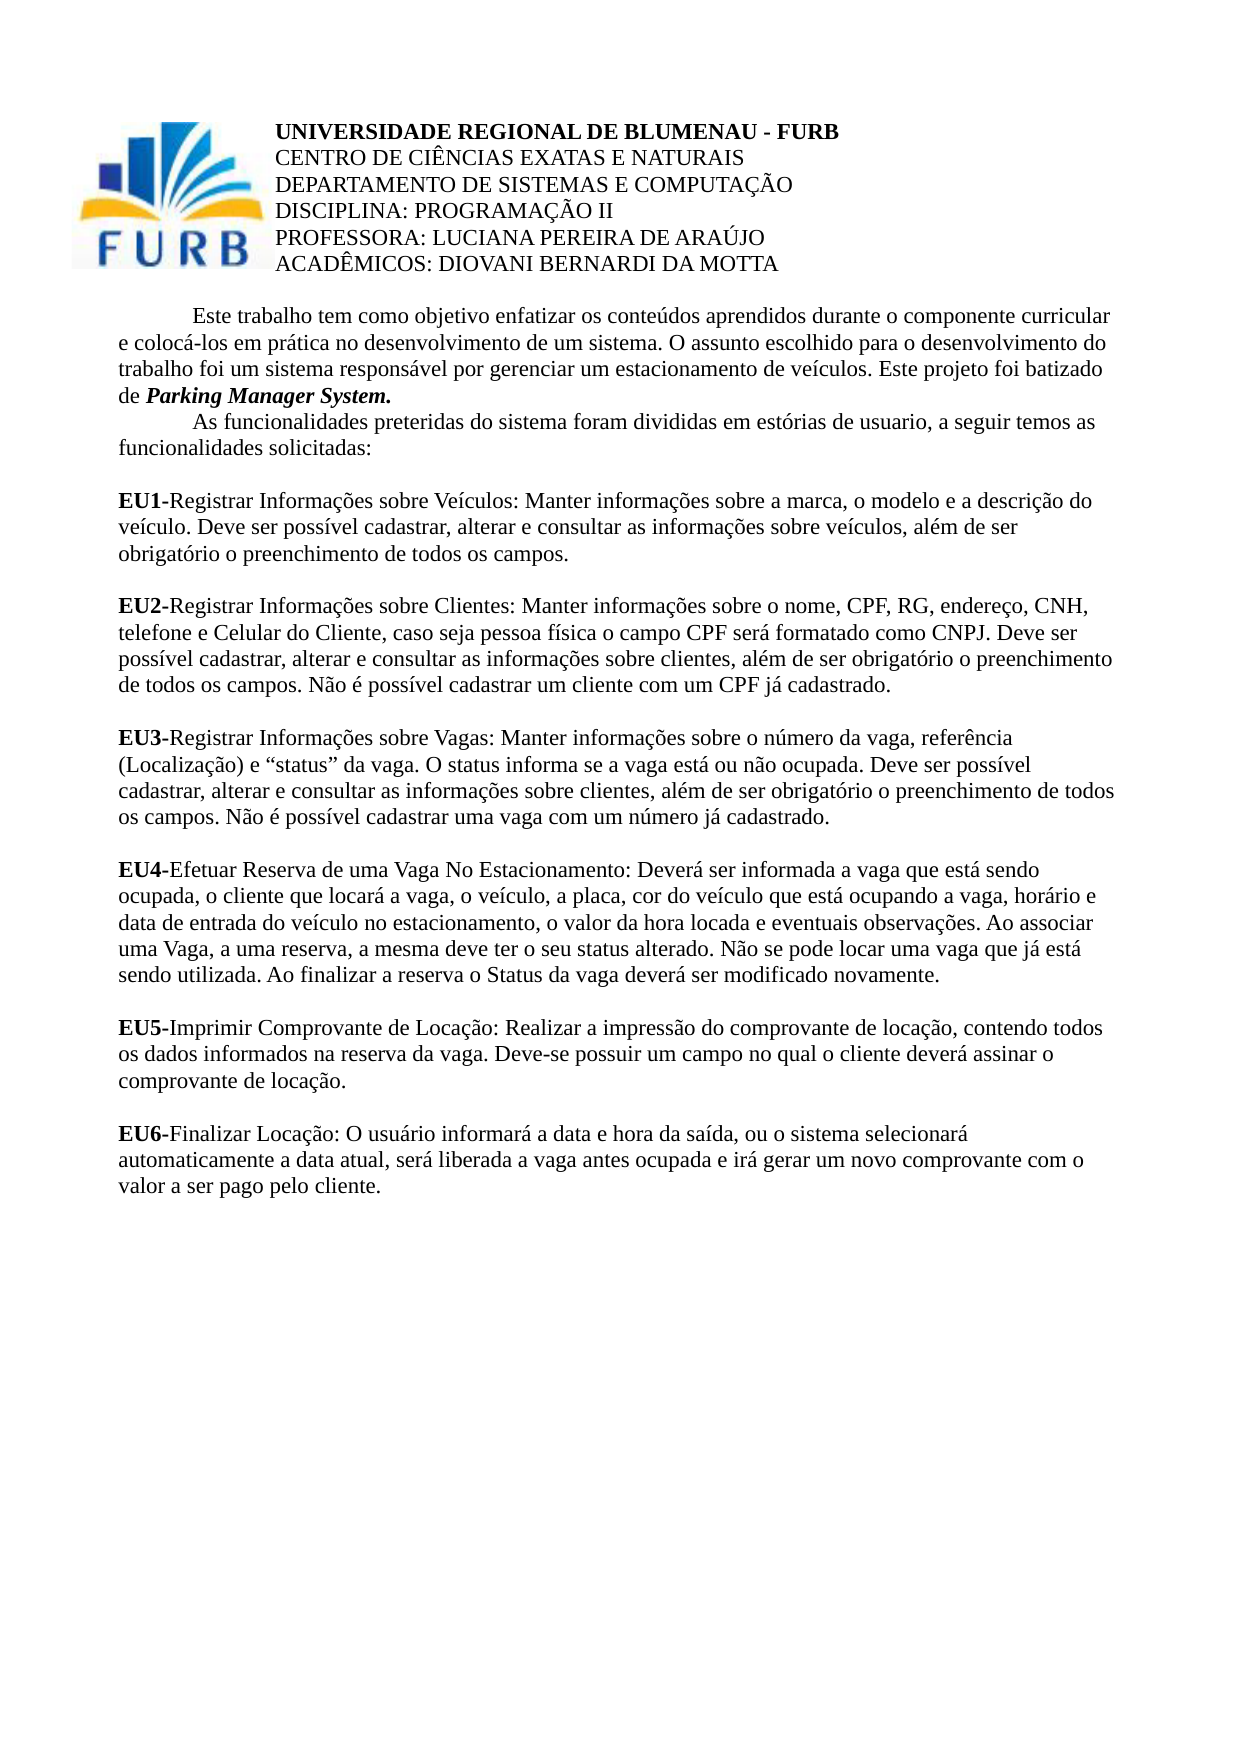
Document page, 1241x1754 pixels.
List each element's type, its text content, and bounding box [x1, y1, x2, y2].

text EU1-Registrar Informações sobre Veículos: Manter informações sobre a marca, o modelo e a descrição do veículo. Deve ser possível cadastrar, alterar e consultar as informações sobre veículos, além de ser obrigatório o preenchimento de todos os campos. [118, 487, 1122, 566]
text EU5-Imprimir Comprovante de Locação: Realizar a impressão do comprovante de locação, contendo todos os dados informados na reserva da vaga. Deve-se possuir um campo no qual o cliente deverá assinar o comprovante de locação. [118, 1014, 1122, 1093]
text Este trabalho tem como objetivo enfatizar os conteúdos aprendidos durante o componente curricular e colocá-los em prática no desenvolvimento de um sistema. O assunto escolhido para o desenvolvimento do trabalho foi um sistema responsável por gerenciar um estacionamento de veículos. Este projeto foi batizado de Parking Manager System. [118, 303, 1122, 408]
text EU2-Registrar Informações sobre Clientes: Manter informações sobre o nome, CPF, RG, endereço, CNH, telefone e Celular do Cliente, caso seja pessoa física o campo CPF será formatado como CNPJ. Deve ser possível cadastrar, alterar e consultar as informações sobre clientes, além de ser obrigatório o preenchimento de todos os campos. Não é possível cadastrar um cliente com um CPF já cadastrado. [118, 592, 1122, 698]
picture [71, 122, 275, 269]
text DISCIPLINA: PROGRAMAÇÃO II [275, 197, 1122, 223]
text EU3-Registrar Informações sobre Vagas: Manter informações sobre o número da vaga, referência (Localização) e “status” da vaga. O status informa se a vaga está ou não ocupada. Deve ser possível cadastrar, alterar e consultar as informações sobre clientes, além de ser obrigatório o preenchimento de todos os campos. Não é possível cadastrar uma vaga com um número já cadastrado. [118, 724, 1122, 830]
text EU6-Finalizar Locação: O usuário informará a data e hora da saída, ou o sistema selecionará automaticamente a data atual, será liberada a vaga antes ocupada e irá gerar um novo comprovante com o valor a ser pago pelo cliente. [118, 1119, 1122, 1199]
text PROFESSORA: LUCIANA PEREIRA DE ARAÚJO [275, 223, 1122, 250]
text DEPARTAMENTO DE SISTEMAS E COMPUTAÇÃO [275, 171, 1122, 197]
text CENTRO DE CIÊNCIAS EXATAS E NATURAIS [275, 144, 1122, 171]
text UNIVERSIDADE REGIONAL DE BLUMENAU - FURB [118, 118, 1122, 144]
text EU4-Efetuar Reserva de uma Vaga No Estacionamento: Deverá ser informada a vaga que está sendo ocupada, o cliente que locará a vaga, o veículo, a placa, cor do veículo que está ocupando a vaga, horário e data de entrada do veículo no estacionamento, o valor da hora locada e eventuais observações. Ao associar uma Vaga, a uma reserva, a mesma deve ter o seu status alterado. Não se pode locar uma vaga que já está sendo utilizada. Ao finalizar a reserva o Status da vaga deverá ser modificado novamente. [118, 856, 1122, 988]
text ACADÊMICOS: DIOVANI BERNARDI DA MOTTA [118, 250, 1122, 276]
text As funcionalidades preteridas do sistema foram divididas em estórias de usuario, a seguir temos as funcionalidades solicitadas: [118, 408, 1122, 461]
